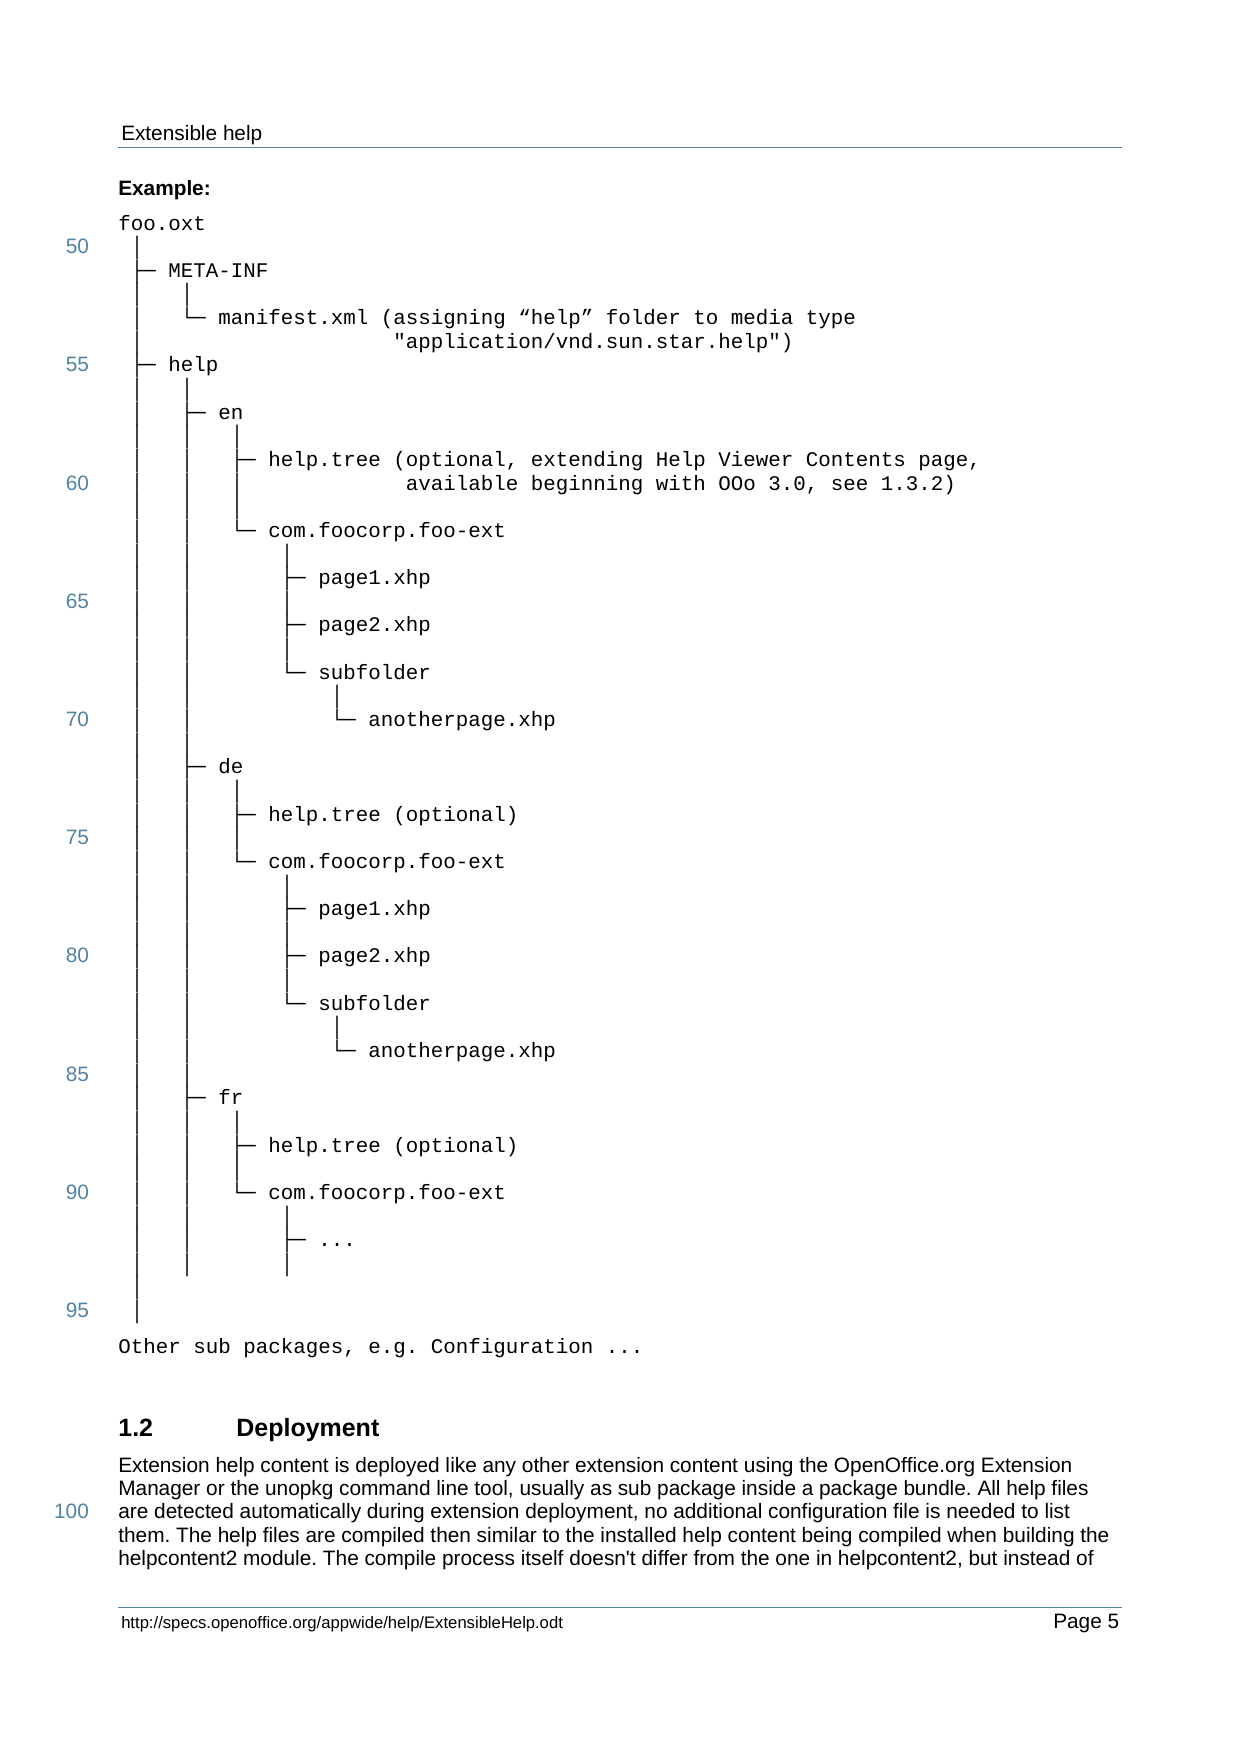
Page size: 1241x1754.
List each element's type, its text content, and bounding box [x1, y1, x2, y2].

text Extension help content is deployed like any other extension content using the OpenOffice.org Extension Manager or the unopkg command line tool, usually as sub package inside a package bundle. All help files are detected automatically during extension deployment, no additional configuration file is needed to list them. The help files are compiled then similar to the installed help content being compiled when building the helpcontent2 module. The compile process itself doesn't differ from the one in helpcontent2, but instead of [118, 1453, 1122, 1570]
text Other sub packages, e.g. Configuration ... [118, 1336, 1122, 1360]
text foo.oxt │ ├─ META-INF │ │ │ └─ manifest.xml (assigning “help” folder to media type │ "application/vnd.sun.star.help") ├─ help │ │ │ ├─ en │ │ │ │ │ ├─ help.tree (optional, extending Help Viewer Contents page, │ │ │ available beginning with OOo 3.0, see 1.3.2) │ │ │ │ │ └─ com.foocorp.foo-ext │ │ │ │ │ ├─ page1.xhp │ │ │ │ │ ├─ page2.xhp │ │ │ │ │ └─ subfolder │ │ │ │ │ └─ anotherpage.xhp │ │ │ ├─ de │ │ │ │ │ ├─ help.tree (optional) │ │ │ │ │ └─ com.foocorp.foo-ext │ │ │ │ │ ├─ page1.xhp │ │ │ │ │ ├─ page2.xhp │ │ │ │ │ └─ subfolder │ │ │ │ │ └─ anotherpage.xhp │ │ │ ├─ fr │ │ │ │ │ ├─ help.tree (optional) │ │ │ │ │ └─ com.foocorp.foo-ext │ │ │ │ │ ├─ ... │ │ │ │ │ [118, 212, 1122, 1324]
subtitle Deployment [118, 1414, 1122, 1442]
text Example: [118, 177, 1122, 200]
